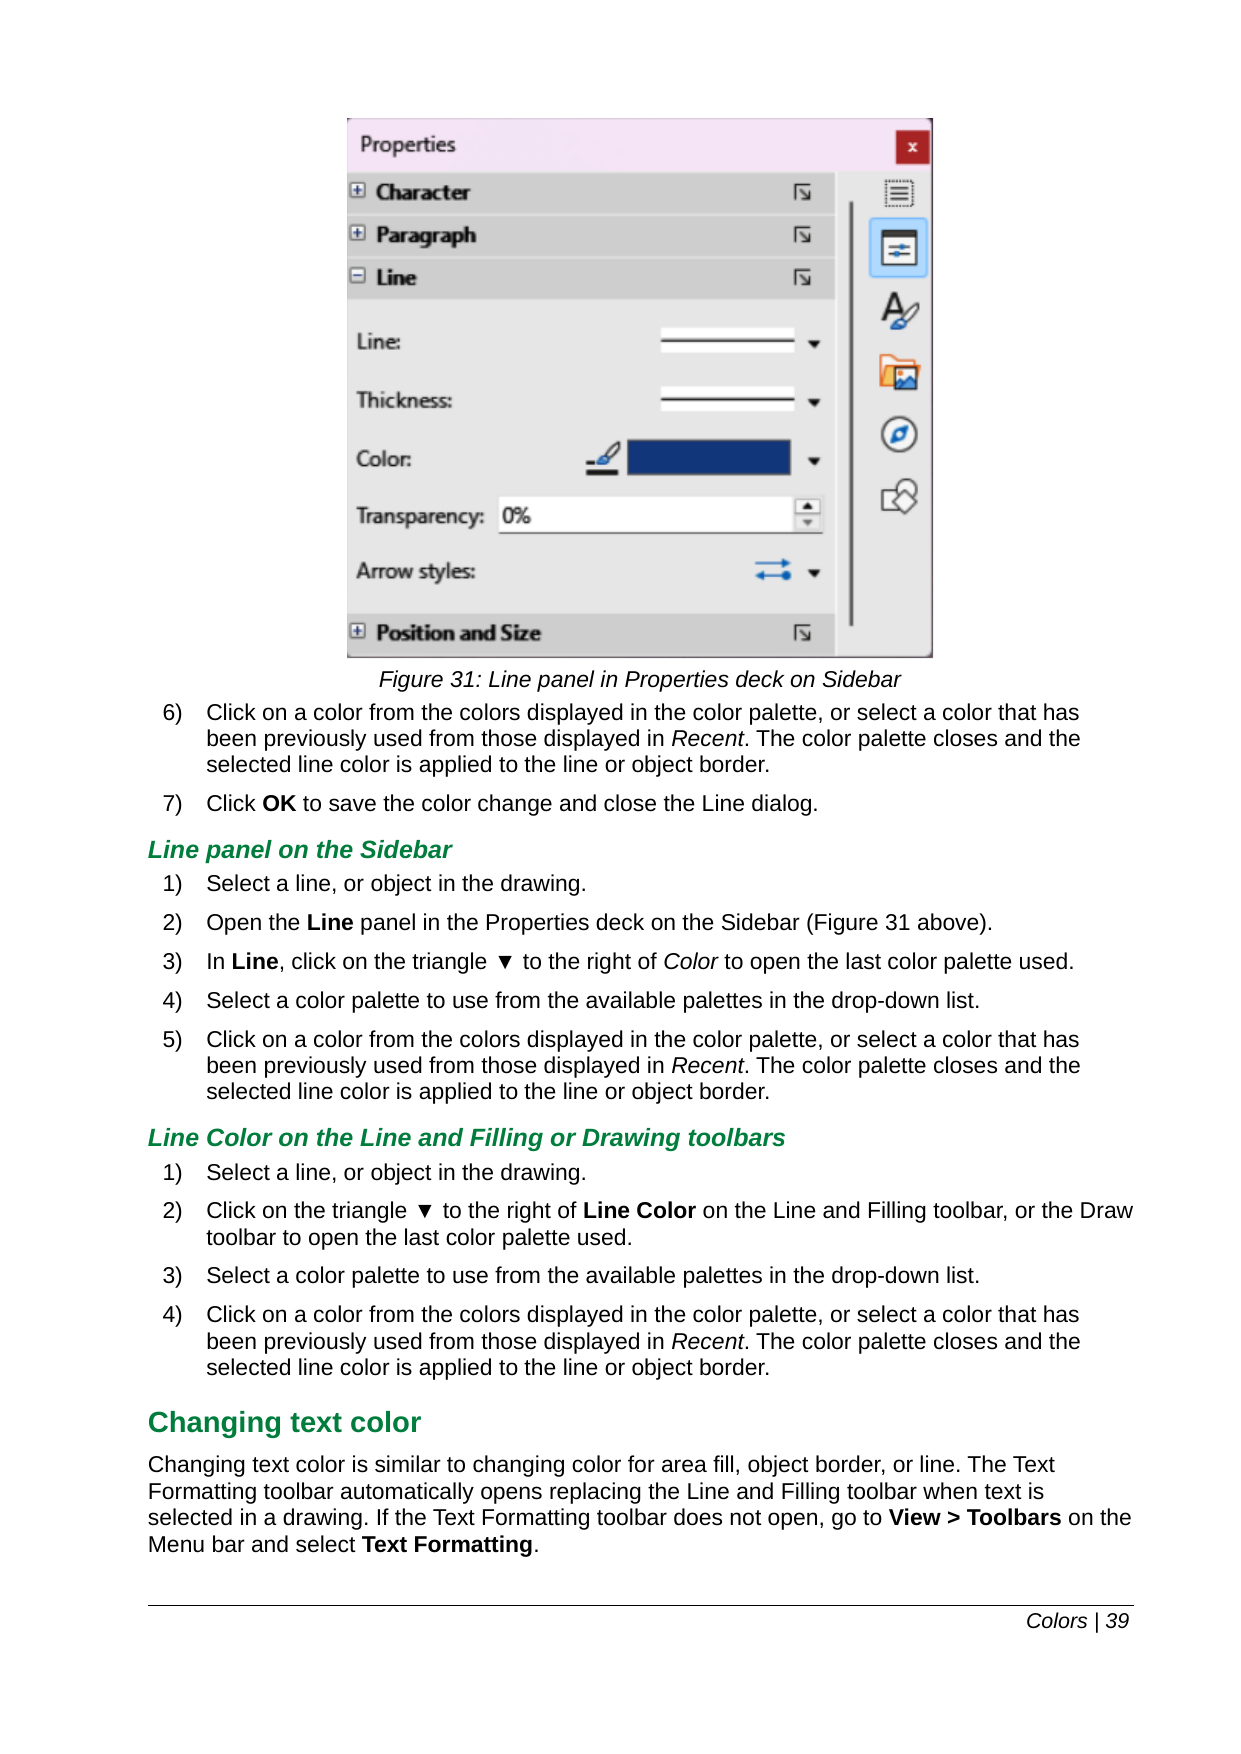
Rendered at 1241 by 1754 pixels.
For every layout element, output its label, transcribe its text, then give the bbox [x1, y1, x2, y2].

list Open the Line panel in the Properties deck on the Sidebar (Figure 31 above). [162, 909, 1134, 935]
subtitle Changing text color [148, 1405, 1134, 1439]
list Select a line, or object in the drawing. [162, 1158, 1134, 1185]
list Select a line, or object in the drawing. [162, 870, 1134, 897]
list Click on a color from the colors displayed in the color palette, or select a color that has been previously used from those displayed in Recent. The color palette closes and the selected line color is applied to the line or object border. [162, 698, 1134, 778]
list Click on a color from the colors displayed in the color palette, or select a color that has been previously used from those displayed in Recent. The color palette closes and the selected line color is applied to the line or object border. [162, 1301, 1134, 1380]
list Click on a color from the colors displayed in the color palette, or select a color that has been previously used from those displayed in Recent. The color palette closes and the selected line color is applied to the line or object border. [162, 1026, 1134, 1105]
list Click OK to save the color change and close the Line dialog. [162, 790, 1134, 816]
list Select a color palette to use from the available palettes in the drop-down list. [162, 987, 1134, 1013]
text Changing text color is similar to changing color for area fill, object border, or line. The Text Formatting toolbar automatically opens replacing the Line and Filling toolbar when text is selected in a drawing. If the Text Formatting toolbar does not open, go to View > Toolbars on the Menu bar and select Text Formatting. [148, 1451, 1134, 1557]
text Figure 31: Line panel in Properties deck on Sidebar [347, 666, 935, 692]
picture [347, 118, 935, 660]
subtitle Line panel on the Sidebar [148, 835, 1134, 864]
list Select a color palette to use from the available palettes in the drop-down list. [162, 1262, 1134, 1289]
subtitle Line Color on the Line and Filling or Drawing toolbars [148, 1123, 1134, 1152]
list Click on the triangle ▼ to the right of Line Color on the Line and Filling toolbar, or the Draw toolbar to open the last color palette used. [162, 1197, 1134, 1250]
list In Line, click on the triangle ▼ to the right of Color to open the last color palette used. [162, 948, 1134, 974]
